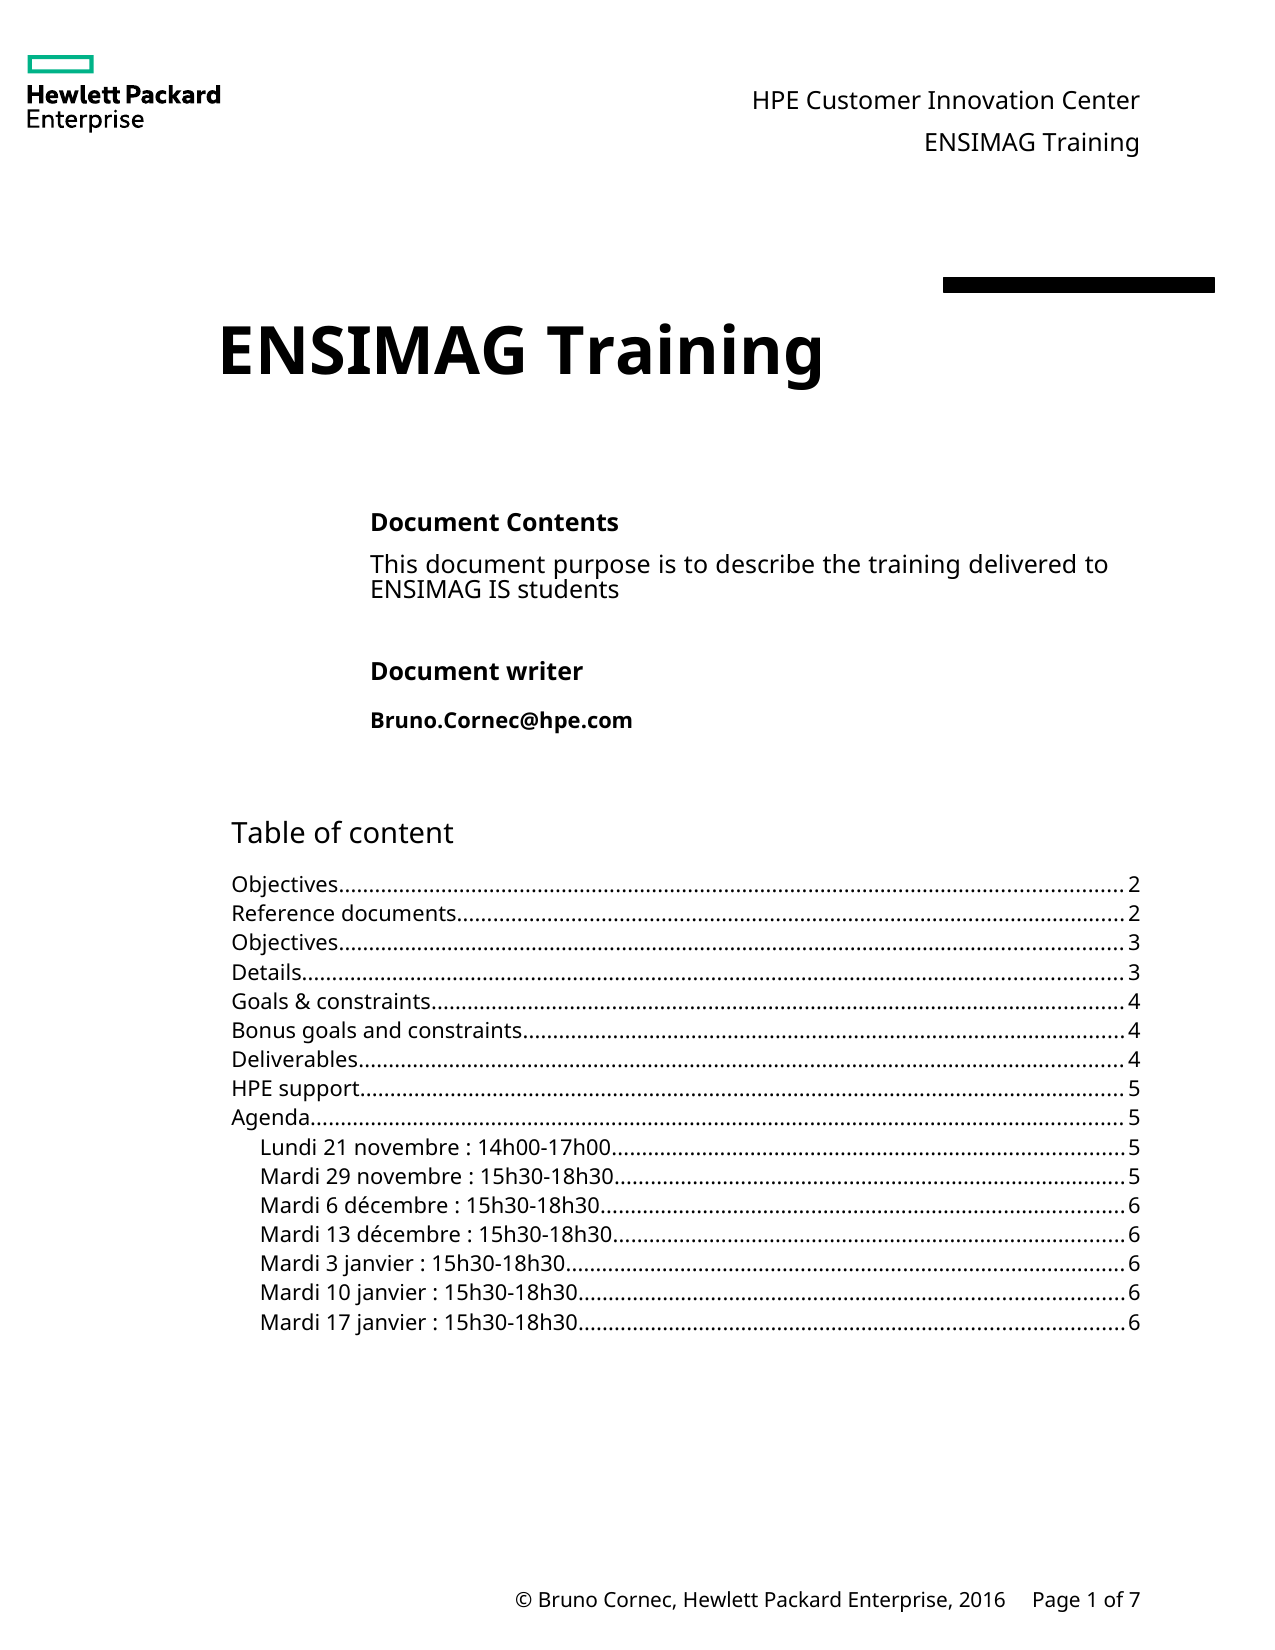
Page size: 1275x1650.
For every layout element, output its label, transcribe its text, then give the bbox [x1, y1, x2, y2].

text Reference documents 2 [231, 902, 1140, 927]
text Document Contents [370, 512, 1110, 537]
text HPE support 5 [231, 1077, 1140, 1102]
text Goals & constraints 4 [231, 989, 1140, 1014]
text Objectives 3 [231, 931, 1140, 956]
text Mardi 3 janvier : 15h30-18h30 6 [259, 1252, 1140, 1277]
text Agenda 5 [231, 1106, 1140, 1131]
text Document writer [370, 654, 1110, 688]
text Mardi 17 janvier : 15h30-18h30 6 [259, 1310, 1140, 1335]
title ENSIMAG Training [217, 303, 1211, 394]
text Deliverables 4 [231, 1047, 1140, 1072]
text Mardi 29 novembre : 15h30-18h30 5 [259, 1164, 1140, 1189]
text Mardi 10 janvier : 15h30-18h30 6 [259, 1281, 1140, 1306]
text Details 3 [231, 960, 1140, 985]
text Mardi 13 décembre : 15h30-18h30 6 [259, 1222, 1140, 1247]
text Mardi 6 décembre : 15h30-18h30 6 [259, 1193, 1140, 1218]
text Objectives 2 [231, 872, 1140, 897]
text This document purpose is to describe the training delivered to ENSIMAG IS students [370, 553, 1110, 603]
text Lundi 21 novembre : 14h00-17h00 5 [259, 1135, 1140, 1160]
subtitle Table of content [231, 823, 1140, 848]
text Bonus goals and constraints 4 [231, 1018, 1140, 1043]
text Bruno.Cornec@hpe.com [370, 704, 1110, 734]
